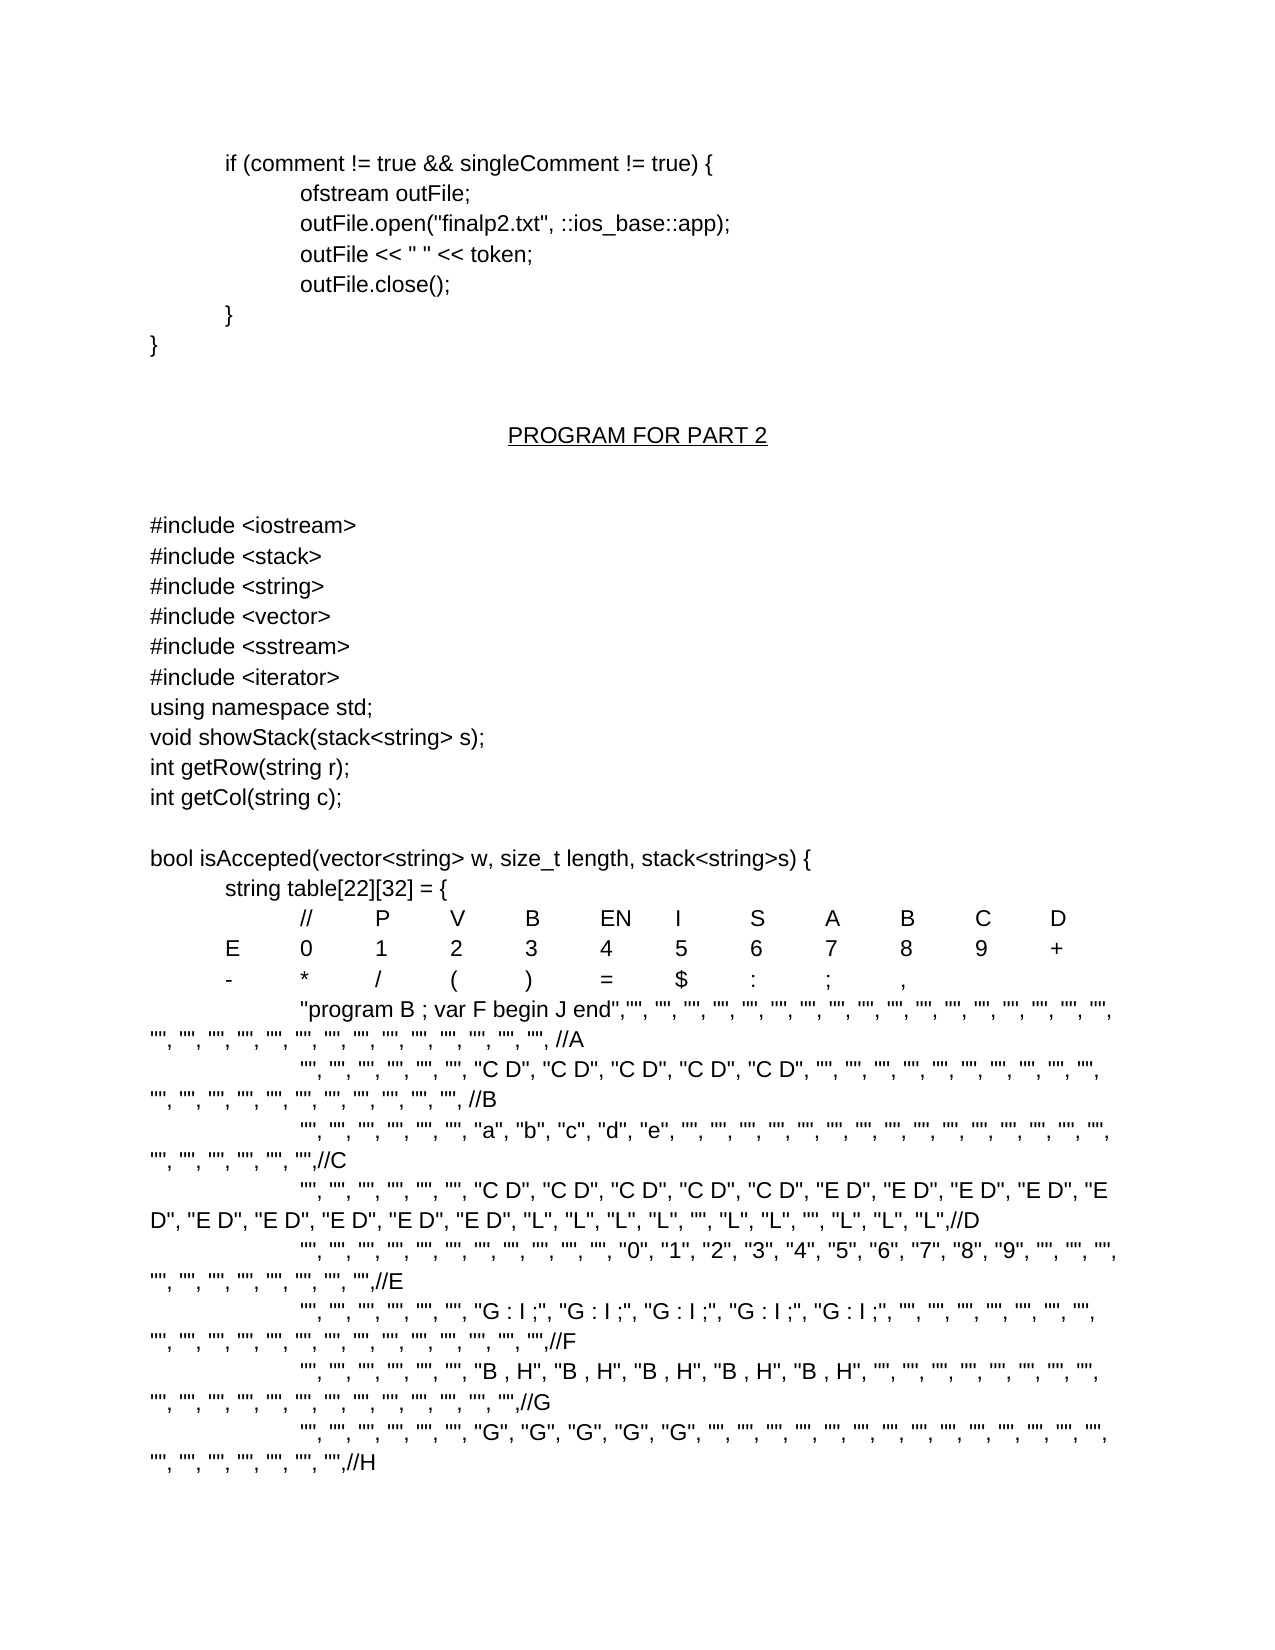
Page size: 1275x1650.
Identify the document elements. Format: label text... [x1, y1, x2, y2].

text using namespace std; [150, 694, 1125, 720]
text #include <sstream> [150, 633, 1125, 660]
text bool isAccepted(vector<string> w, size_t length, stack<string>s) { [150, 845, 1125, 871]
text #include <iterator> [150, 663, 1125, 690]
text #include <stack> [150, 543, 1125, 569]
text int getCol(string c); [150, 784, 1125, 811]
text } [150, 301, 1125, 327]
text ofstream outFile; [150, 180, 1125, 207]
text "", "", "", "", "", "", "G : I ;", "G : I ;", "G : I ;", "G : I ;", "G : I ;", "", "", "", "", "", "", "", "", "", "", "", "", "", "", "", "", "", "", "", "", "",//F [150, 1298, 1125, 1354]
text "", "", "", "", "", "", "", "", "", "", "", "0", "1", "2", "3", "4", "5", "6", "7", "8", "9", "", "", "", "", "", "", "", "", "", "", "",//E [150, 1237, 1125, 1294]
text "", "", "", "", "", "", "C D", "C D", "C D", "C D", "C D", "E D", "E D", "E D", "E D", "E D", "E D", "E D", "E D", "E D", "E D", "L", "L", "L", "L", "", "L", "L", "", "L", "L", "L",//D [150, 1177, 1125, 1234]
text int getRow(string r); [150, 754, 1125, 781]
text outFile << " " << token; [150, 241, 1125, 267]
text "", "", "", "", "", "", "C D", "C D", "C D", "C D", "C D", "", "", "", "", "", "", "", "", "", "", "", "", "", "", "", "", "", "", "", "", "", //B [150, 1056, 1125, 1113]
text "program B ; var F begin J end","", "", "", "", "", "", "", "", "", "", "", "", "", "", "", "", "", "", "", "", "", "", "", "", "", "", "", "", "", "", "", //A [150, 996, 1125, 1052]
text if (comment != true && singleComment != true) { [150, 150, 1125, 176]
text "", "", "", "", "", "", "G", "G", "G", "G", "G", "", "", "", "", "", "", "", "", "", "", "", "", "", "", "", "", "", "", "", "", "",//H [150, 1419, 1125, 1475]
text outFile.open("finalp2.txt", ::ios_base::app); [150, 210, 1125, 237]
text "", "", "", "", "", "", "a", "b", "c", "d", "e", "", "", "", "", "", "", "", "", "", "", "", "", "", "", "", "", "", "", "", "", "",//C [150, 1117, 1125, 1173]
text outFile.close(); [150, 271, 1125, 297]
text #include <string> [150, 573, 1125, 599]
text string table[22][32] = { [150, 875, 1125, 901]
text "", "", "", "", "", "", "B , H", "B , H", "B , H", "B , H", "B , H", "", "", "", "", "", "", "", "", "", "", "", "", "", "", "", "", "", "", "", "", "",//G [150, 1358, 1125, 1415]
text PROGRAM FOR PART 2 [150, 422, 1125, 448]
text // P V B EN I S A B C D E 0 1 2 3 4 5 6 7 8 9 + - * / ( ) = $ : ; , [150, 905, 1125, 992]
text #include <vector> [150, 603, 1125, 629]
text void showStack(stack<string> s); [150, 724, 1125, 750]
text } [150, 331, 1125, 358]
text #include <iostream> [150, 512, 1125, 539]
